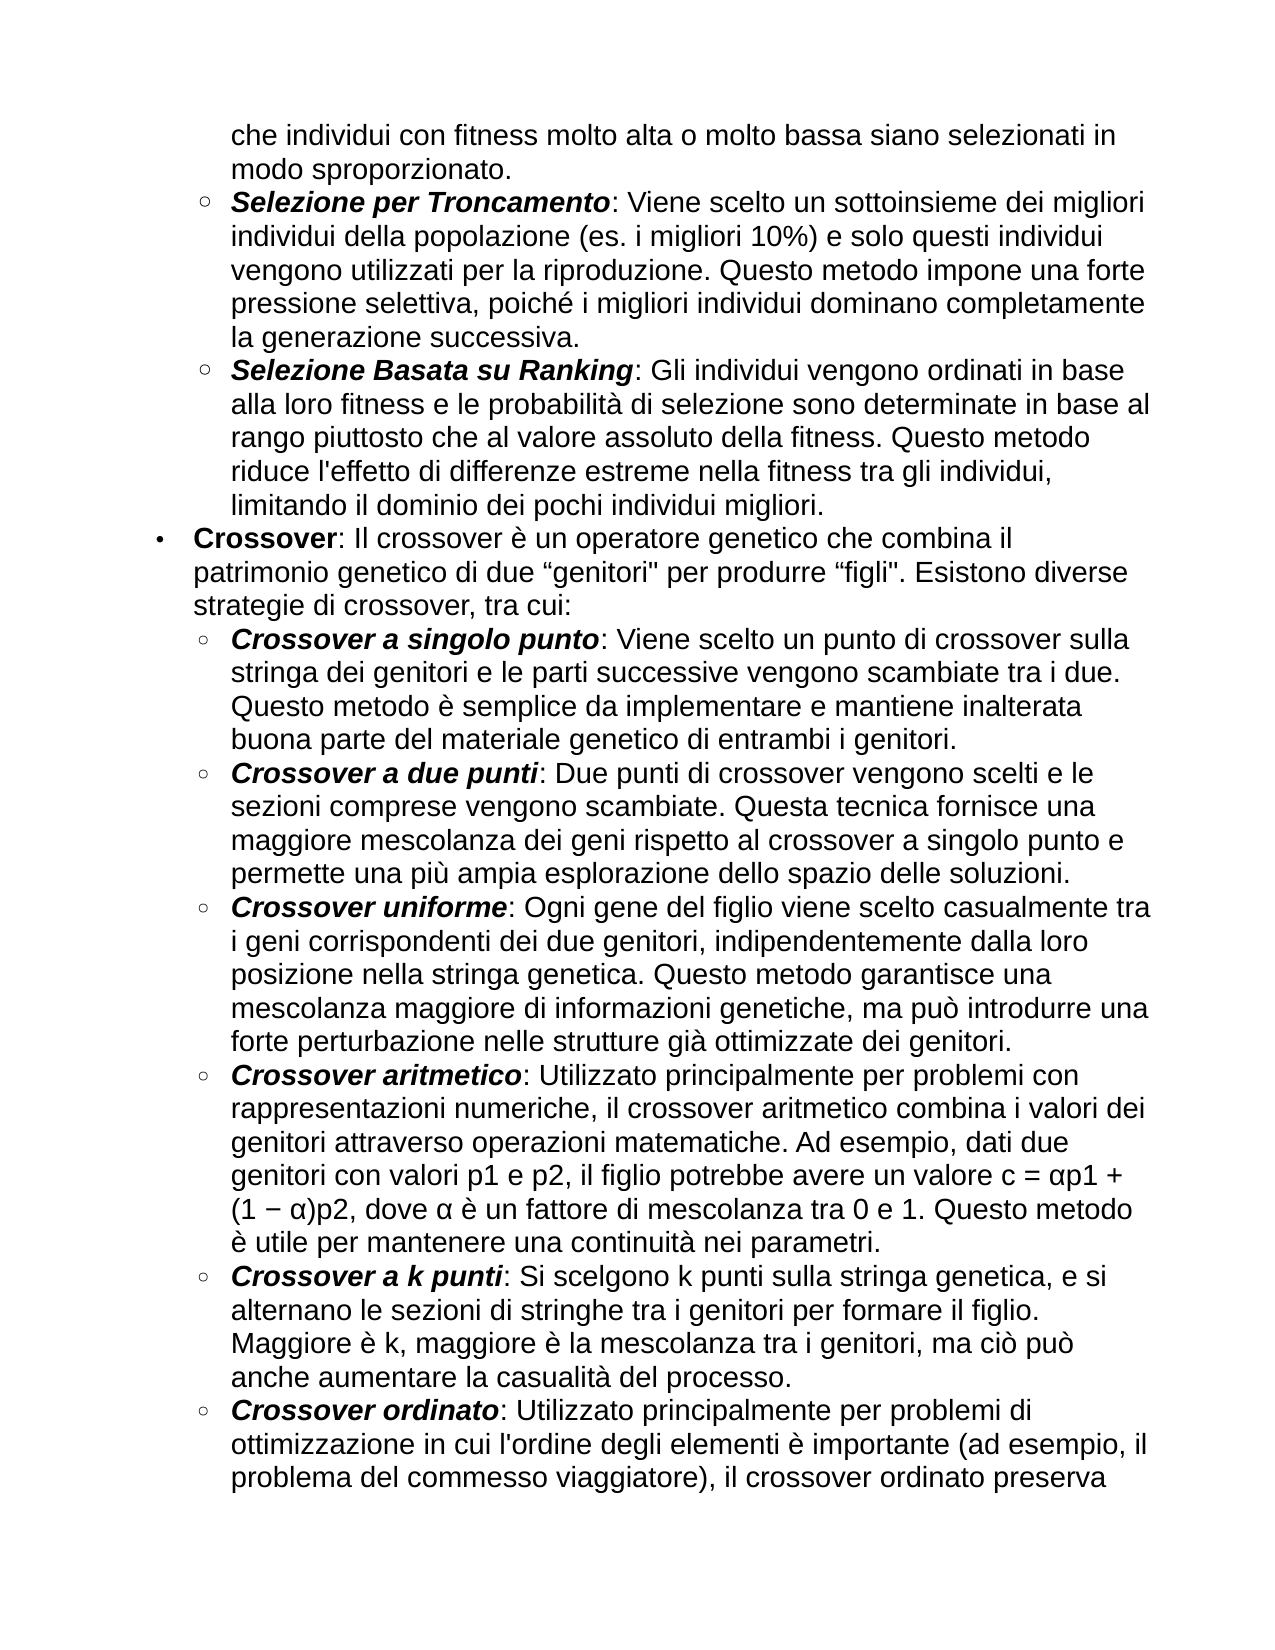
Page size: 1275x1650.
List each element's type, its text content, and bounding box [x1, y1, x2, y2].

list Crossover aritmetico: Utilizzato principalmente per problemi con rappresentazioni numeriche, il crossover aritmetico combina i valori dei genitori attraverso operazioni matematiche. Ad esempio, dati due genitori con valori p1 e p2, il figlio potrebbe avere un valore c = αp1 + (1 − α)p2, dove α è un fattore di mescolanza tra 0 e 1. Questo metodo è utile per mantenere una continuità nei parametri. [193, 1058, 1157, 1259]
list Crossover a k punti: Si scelgono k punti sulla stringa genetica, e si alternano le sezioni di stringhe tra i genitori per formare il figlio. Maggiore è k, maggiore è la mescolanza tra i genitori, ma ciò può anche aumentare la casualità del processo. [193, 1259, 1157, 1393]
list che individui con fitness molto alta o molto bassa siano selezionati in modo sproporzionato. [193, 118, 1157, 185]
list Crossover: Il crossover è un operatore genetico che combina il patrimonio genetico di due “genitori" per produrre “figli". Esistono diverse strategie di crossover, tra cui: [156, 521, 1157, 622]
list Selezione per Troncamento: Viene scelto un sottoinsieme dei migliori individui della popolazione (es. i migliori 10%) e solo questi individui vengono utilizzati per la riproduzione. Questo metodo impone una forte pressione selettiva, poiché i migliori individui dominano completamente la generazione successiva. [193, 185, 1157, 353]
list Crossover a singolo punto: Viene scelto un punto di crossover sulla stringa dei genitori e le parti successive vengono scambiate tra i due. Questo metodo è semplice da implementare e mantiene inalterata buona parte del materiale genetico di entrambi i genitori. [193, 622, 1157, 756]
list Crossover ordinato: Utilizzato principalmente per problemi di ottimizzazione in cui l'ordine degli elementi è importante (ad esempio, il problema del commesso viaggiatore), il crossover ordinato preserva [193, 1393, 1157, 1494]
list Crossover a due punti: Due punti di crossover vengono scelti e le sezioni comprese vengono scambiate. Questa tecnica fornisce una maggiore mescolanza dei geni rispetto al crossover a singolo punto e permette una più ampia esplorazione dello spazio delle soluzioni. [193, 756, 1157, 890]
list Selezione Basata su Ranking: Gli individui vengono ordinati in base alla loro fitness e le probabilità di selezione sono determinate in base al rango piuttosto che al valore assoluto della fitness. Questo metodo riduce l'effetto di differenze estreme nella fitness tra gli individui, limitando il dominio dei pochi individui migliori. [193, 353, 1157, 521]
list Crossover uniforme: Ogni gene del figlio viene scelto casualmente tra i geni corrispondenti dei due genitori, indipendentemente dalla loro posizione nella stringa genetica. Questo metodo garantisce una mescolanza maggiore di informazioni genetiche, ma può introdurre una forte perturbazione nelle strutture già ottimizzate dei genitori. [193, 890, 1157, 1058]
